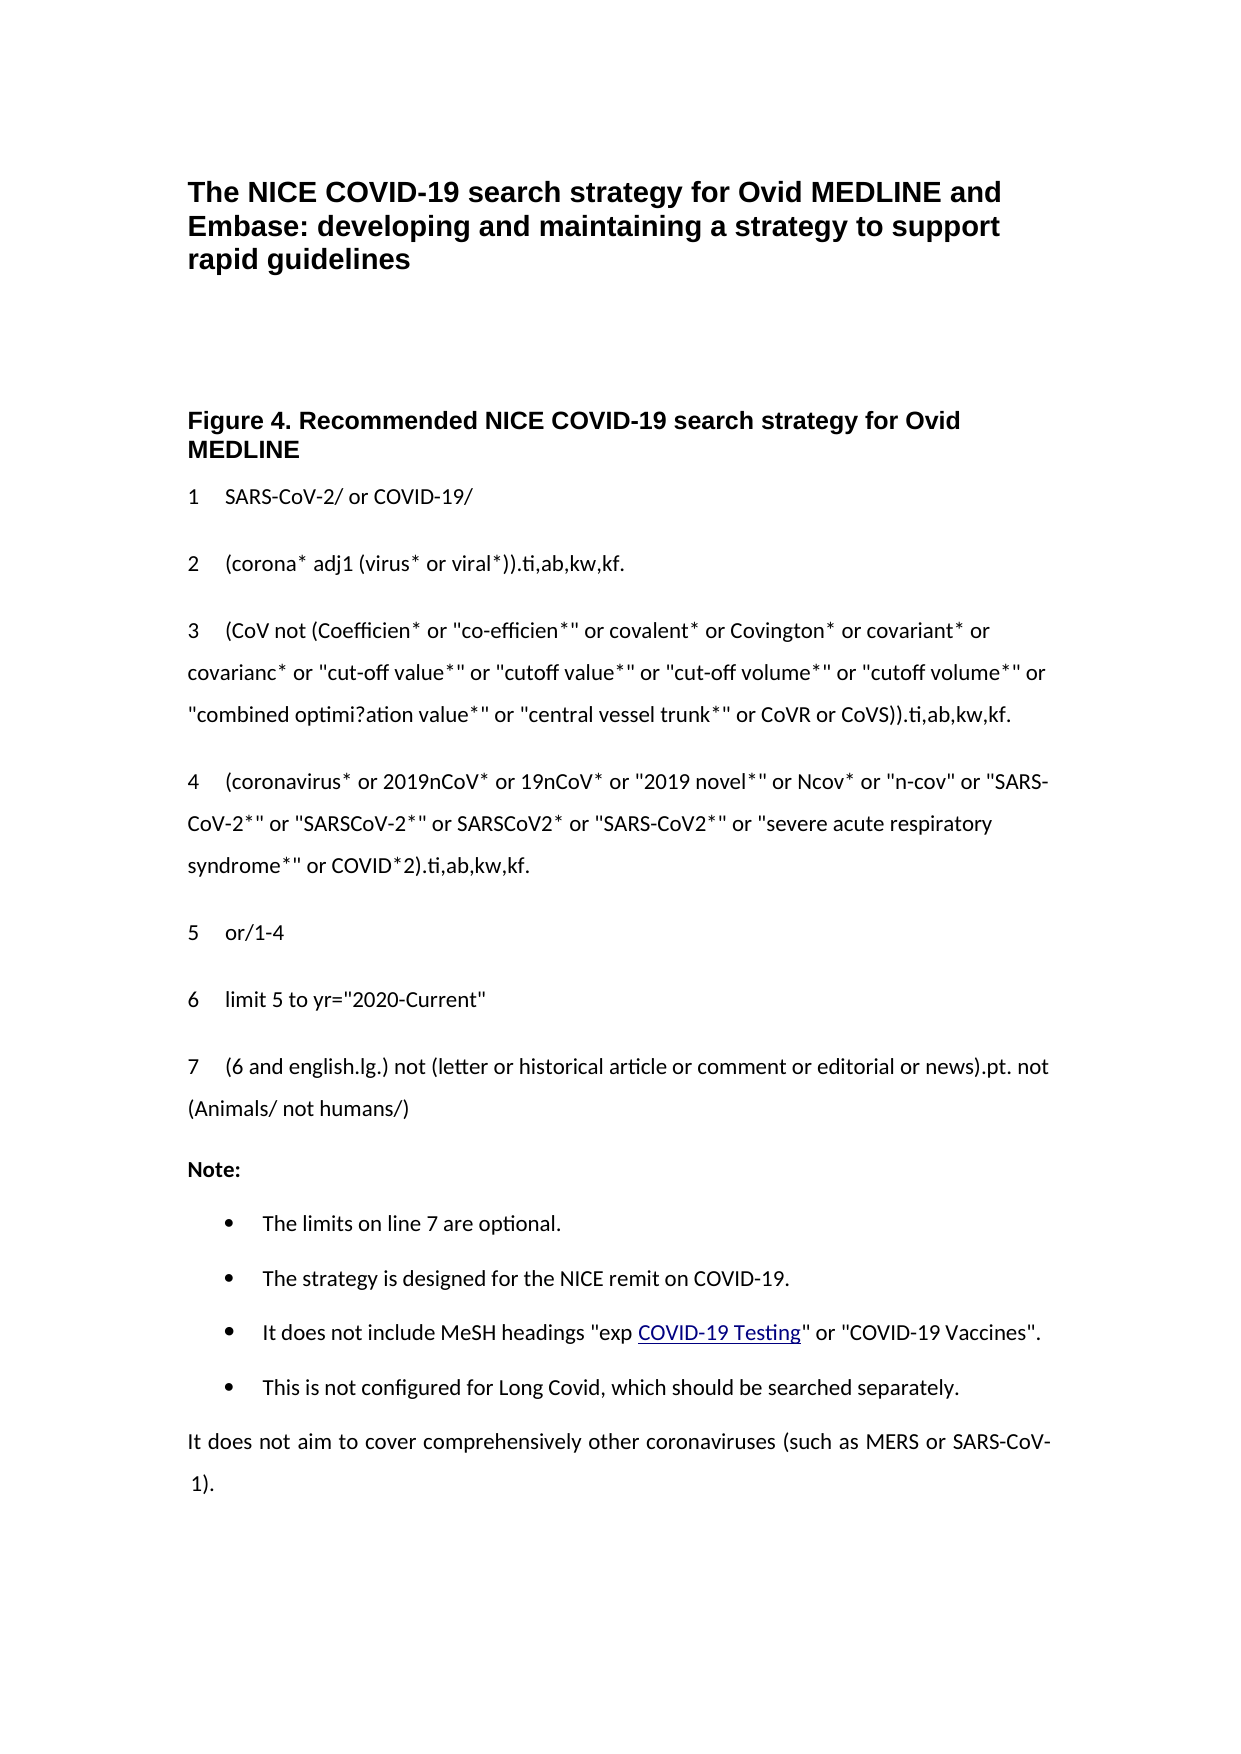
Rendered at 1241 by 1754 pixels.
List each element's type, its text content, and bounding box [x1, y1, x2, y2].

subtitle Figure 4. Recommended NICE COVID-19 search strategy for Ovid MEDLINE [187, 406, 1053, 464]
list The strategy is designed for the NICE remit on COVID-19. [225, 1264, 1053, 1292]
text 6 limit 5 to yr="2020-Current" [187, 985, 1053, 1013]
text It does not aim to cover comprehensively other coronaviruses (such as MERS or SARS-CoV-1). [187, 1427, 1053, 1497]
list This is not configured for Long Covid, which should be searched separately. [225, 1373, 1053, 1401]
text 3 (CoV not (Coefficien* or "co-efficien*" or covalent* or Covington* or covariant* or covarianc* or "cut-off value*" or "cutoff value*" or "cut-off volume*" or "cutoff volume*" or "combined optimi?ation value*" or "central vessel trunk*" or CoVR or CoVS)).ti,ab,kw,kf. [187, 616, 1053, 728]
list The limits on line 7 are optional. [225, 1209, 1053, 1237]
text 7 (6 and english.lg.) not (letter or historical article or comment or editorial or news).pt. not (Animals/ not humans/) [187, 1052, 1053, 1122]
subtitle The NICE COVID-19 search strategy for Ovid MEDLINE and Embase: developing and maintaining a strategy to support rapid guidelines [187, 175, 1053, 276]
text 4 (coronavirus* or 2019nCoV* or 19nCoV* or "2019 novel*" or Ncov* or "n-cov" or "SARS-CoV-2*" or "SARSCoV-2*" or SARSCoV2* or "SARS-CoV2*" or "severe acute respiratory syndrome*" or COVID*2).ti,ab,kw,kf. [187, 767, 1053, 879]
text 5 or/1-4 [187, 918, 1053, 946]
text Note: [187, 1155, 1053, 1183]
text 2 (corona* adj1 (virus* or viral*)).ti,ab,kw,kf. [187, 549, 1053, 577]
text 1 SARS-CoV-2/ or COVID-19/ [187, 482, 1053, 511]
list It does not include MeSH headings "exp COVID-19 Testing" or "COVID-19 Vaccines". [225, 1318, 1053, 1346]
